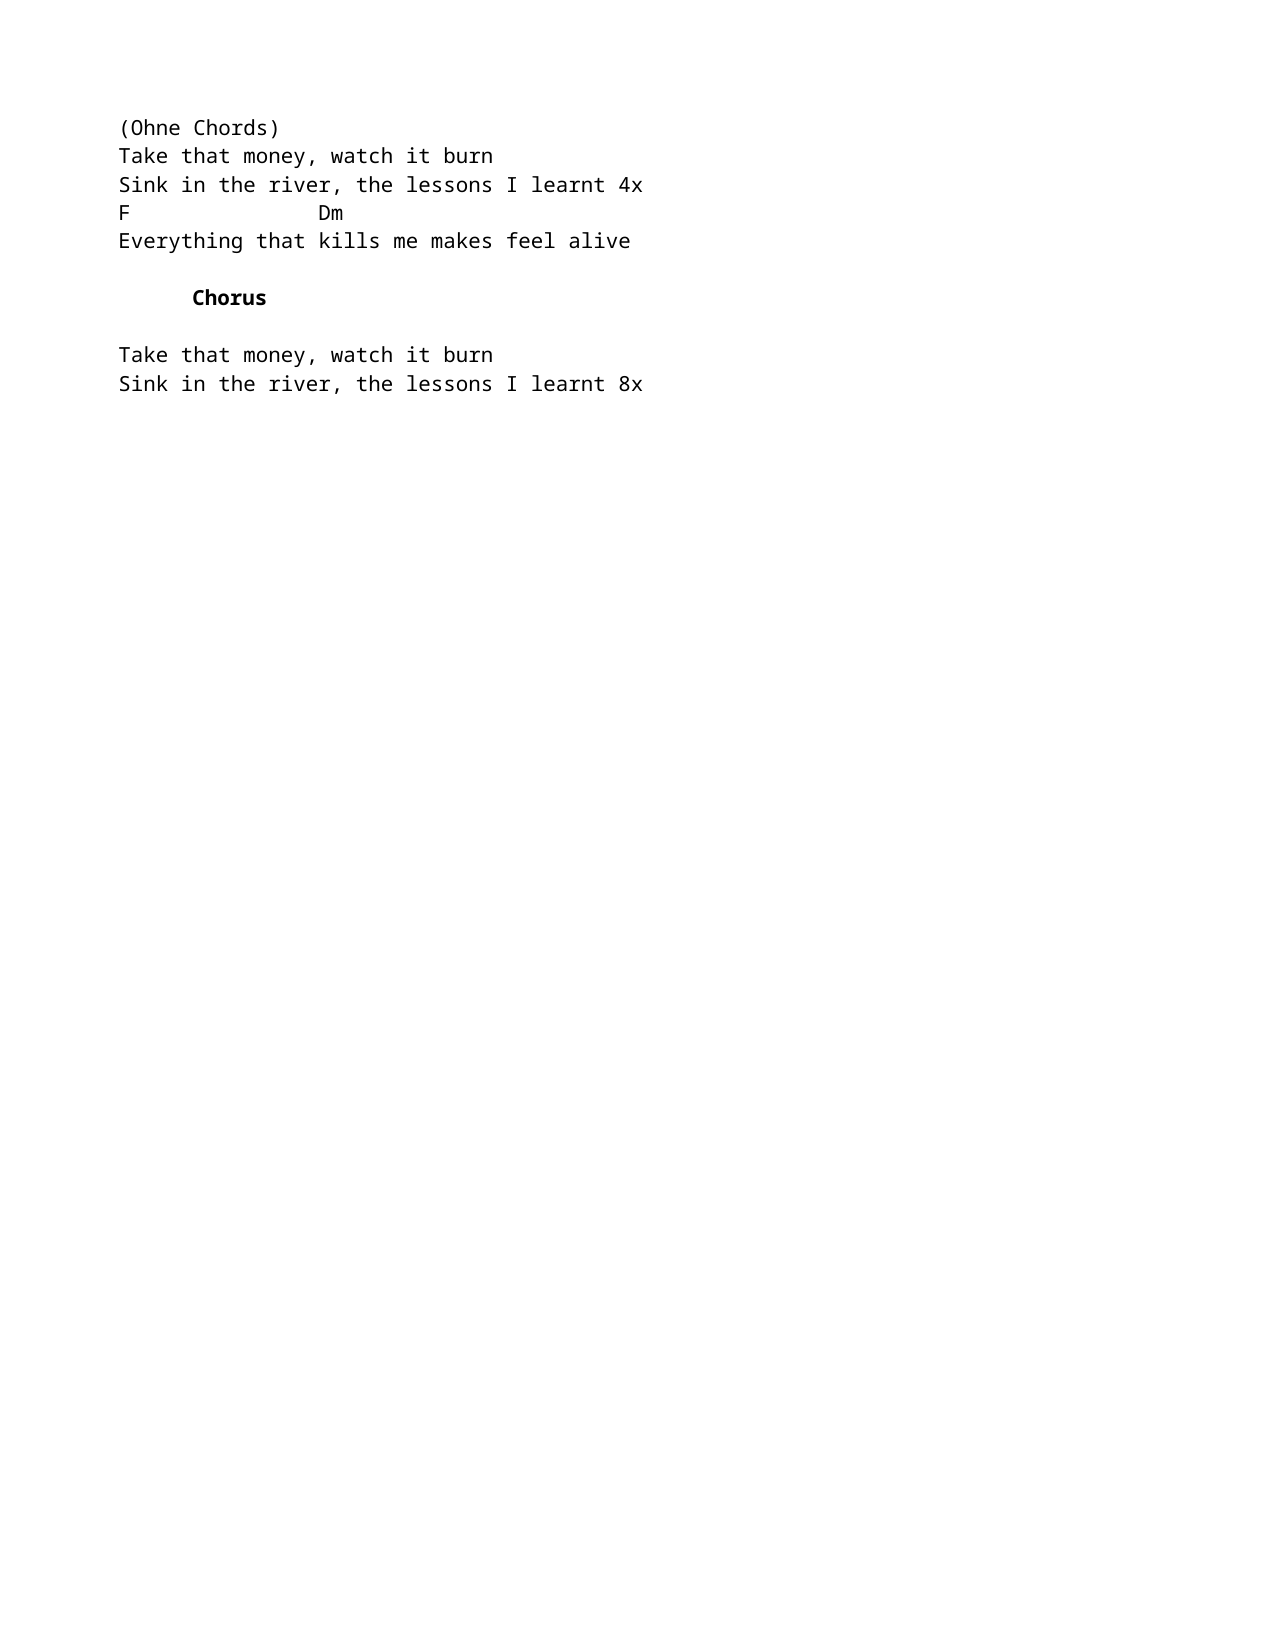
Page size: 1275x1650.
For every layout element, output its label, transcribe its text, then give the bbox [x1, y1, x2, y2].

text Chorus [192, 283, 1157, 312]
text F Dm [118, 198, 1157, 227]
text Take that money, watch it burn Sink in the river, the lessons I learnt 8x [118, 340, 1157, 397]
text (Ohne Chords) Take that money, watch it burn Sink in the river, the lessons I learnt 4x [118, 113, 1157, 198]
text Everything that kills me makes feel alive [118, 227, 1157, 255]
